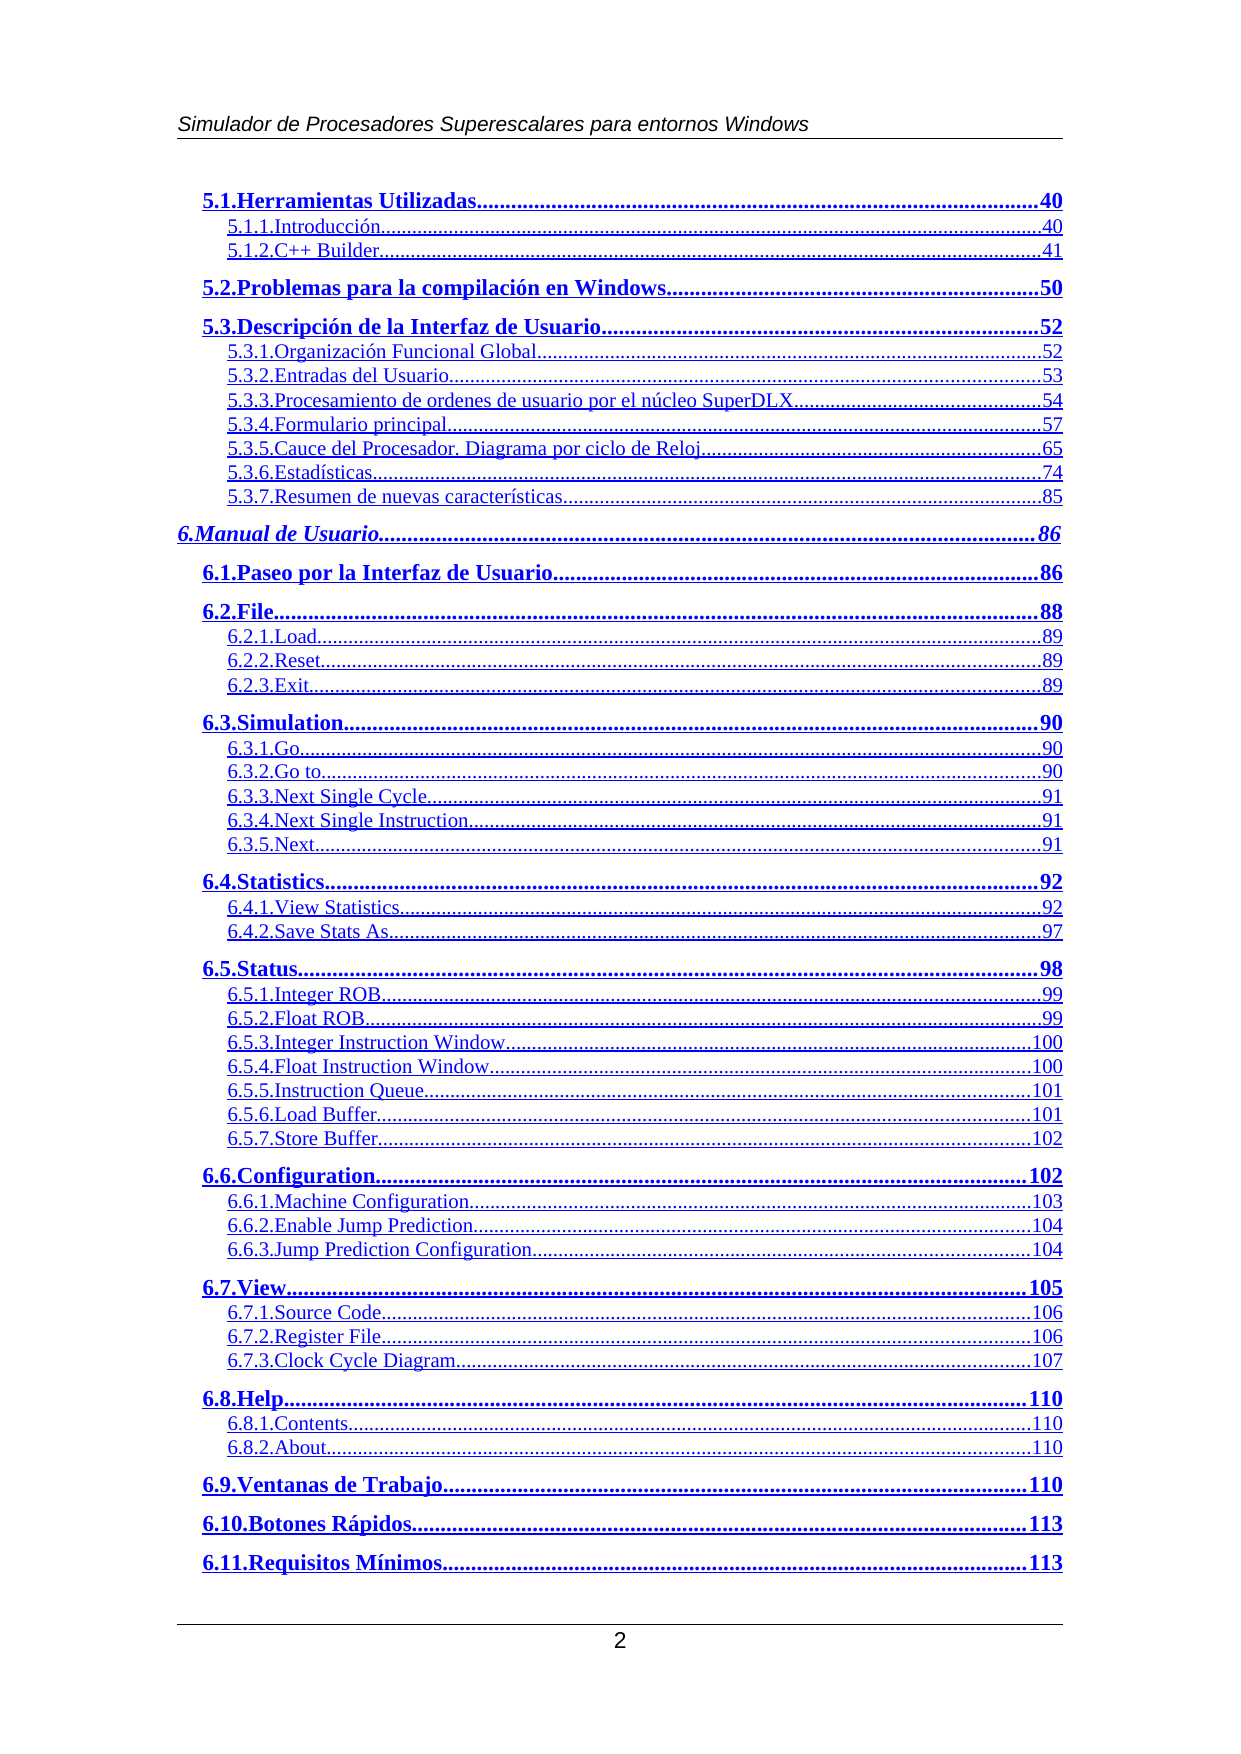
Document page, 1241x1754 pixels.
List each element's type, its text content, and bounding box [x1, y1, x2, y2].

text 5.3.5.Cauce del Procesador. Diagrama por ciclo de Reloj 65 [227, 436, 1063, 456]
text 6.3.4.Next Single Instruction 91 [227, 808, 1063, 828]
text 6.5.6.Load Buffer 101 [227, 1102, 1063, 1123]
text 5.3.4.Formulario principal 57 [227, 412, 1063, 432]
text 6.3.Simulation 90 [202, 709, 1063, 732]
text 6.6.3.Jump Prediction Configuration 104 [227, 1237, 1063, 1258]
text 5.2.Problemas para la compilación en Windows 50 [202, 274, 1063, 297]
text 6.8.2.About 110 [227, 1435, 1063, 1456]
text 5.3.1.Organización Funcional Global 52 [227, 339, 1063, 360]
text 6.5.1.Integer ROB 99 [227, 982, 1063, 1002]
text 5.1.2.C++ Builder 41 [227, 238, 1063, 258]
text 6.2.File 88 [202, 598, 1063, 621]
text 6.3.1.Go 90 [227, 735, 1063, 756]
text 6.3.5.Next... 91 [227, 832, 1063, 853]
text 5.3.6.Estadísticas 74 [227, 460, 1063, 480]
text 6.8.1.Contents 110 [227, 1411, 1063, 1432]
text 6.1.Paseo por la Interfaz de Usuario 86 [202, 559, 1063, 582]
text 6.9.Ventanas de Trabajo 110 [202, 1472, 1063, 1494]
text 6.11.Requisitos Mínimos 113 [202, 1549, 1063, 1572]
text 5.3.3.Procesamiento de ordenes de usuario por el núcleo SuperDLX 54 [227, 387, 1063, 408]
text 6.7.View 105 [202, 1273, 1063, 1296]
text 6.2.1.Load 89 [227, 624, 1063, 645]
text 6.5.4.Float Instruction Window 100 [227, 1054, 1063, 1075]
text 6.6.1.Machine Configuration 103 [227, 1189, 1063, 1210]
text 6.7.2.Register File 106 [227, 1324, 1063, 1345]
text 6.3.3.Next Single Cycle 91 [227, 783, 1063, 804]
text 5.1.1.Introducción 40 [227, 213, 1063, 234]
text 6.5.2.Float ROB 99 [227, 1006, 1063, 1026]
text 6.5.3.Integer Instruction Window 100 [227, 1030, 1063, 1050]
text 6.5.7.Store Buffer 102 [227, 1126, 1063, 1147]
text 5.3.Descripción de la Interfaz de Usuario 52 [202, 313, 1063, 336]
text 6.8.Help 110 [202, 1384, 1063, 1408]
text 6.4.2.Save Stats As 97 [227, 919, 1063, 939]
text 5.3.2.Entradas del Usuario 53 [227, 363, 1063, 384]
text 6.6.2.Enable Jump Prediction 104 [227, 1213, 1063, 1234]
text 6.2.3.Exit 89 [227, 672, 1063, 693]
text 6.2.2.Reset 89 [227, 648, 1063, 669]
text 6.5.Status 98 [202, 955, 1063, 978]
text 6.5.5.Instruction Queue 101 [227, 1078, 1063, 1099]
text 6.4.Statistics 92 [202, 868, 1063, 891]
text 6.10.Botones Rápidos 113 [202, 1510, 1063, 1533]
text 5.3.7.Resumen de nuevas características 85 [227, 484, 1063, 505]
text 6.3.2.Go to 90 [227, 759, 1063, 780]
text 5.1.Herramientas Utilizadas 40 [202, 187, 1063, 210]
text 6.7.3.Clock Cycle Diagram 107 [227, 1348, 1063, 1369]
text 6.4.1.View Statistics 92 [227, 894, 1063, 915]
text 6.6.Configuration 102 [202, 1162, 1063, 1185]
text 6.7.1.Source Code 106 [227, 1300, 1063, 1321]
text 6.Manual de Usuario 86 [177, 520, 1063, 547]
